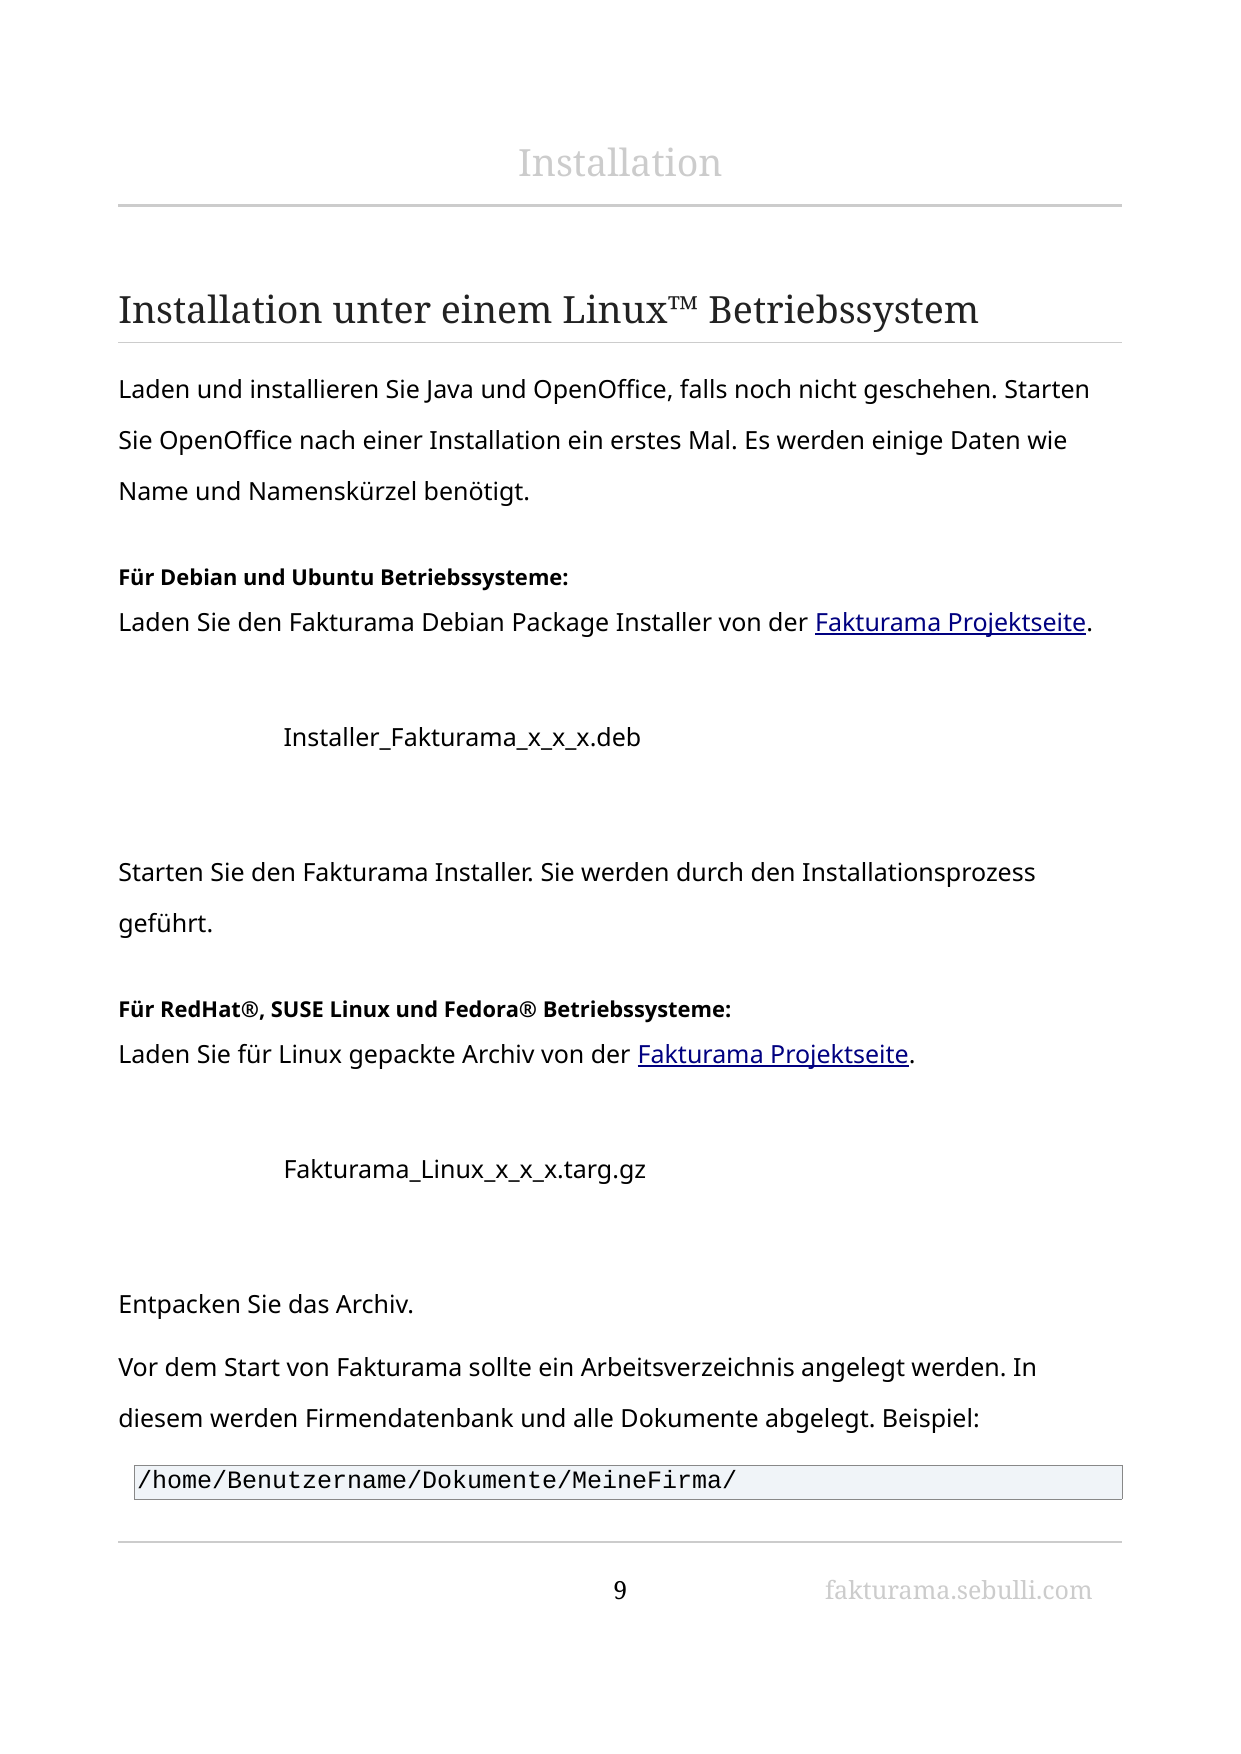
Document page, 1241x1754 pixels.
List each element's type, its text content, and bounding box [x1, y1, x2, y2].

subtitle Installation unter einem Linux™ Betriebssystem [118, 283, 1122, 342]
text Laden Sie für Linux gepackte Archiv von der Fakturama Projektseite. [118, 1036, 1122, 1070]
text Laden und installieren Sie Java und OpenOffice, falls noch nicht geschehen. Starten Sie OpenOffice nach einer Installation ein erstes Mal. Es werden einige Daten wie Name und Namenskürzel benötigt. [118, 371, 1122, 507]
text Vor dem Start von Fakturama sollte ein Arbeitsverzeichnis angelegt werden. In diesem werden Firmendatenbank und alle Dokumente abgelegt. Beispiel: [118, 1350, 1122, 1435]
subtitle Für Debian und Ubuntu Betriebssysteme: [118, 562, 1122, 592]
text Laden Sie den Fakturama Debian Package Installer von der Fakturama Projektseite. [118, 604, 1122, 638]
text Fakturama_Linux_x_x_x.targ.gz [118, 1100, 1122, 1257]
text Installer_Fakturama_x_x_x.deb [118, 668, 1122, 825]
text /home/Benutzername/Dokumente/MeineFirma/ [135, 1466, 1122, 1499]
text Entpacken Sie das Archiv. [118, 1287, 1122, 1321]
text Starten Sie den Fakturama Installer. Sie werden durch den Installationsprozess geführt. [118, 854, 1122, 939]
subtitle Für RedHat®, SUSE Linux und Fedora® Betriebssysteme: [118, 994, 1122, 1024]
